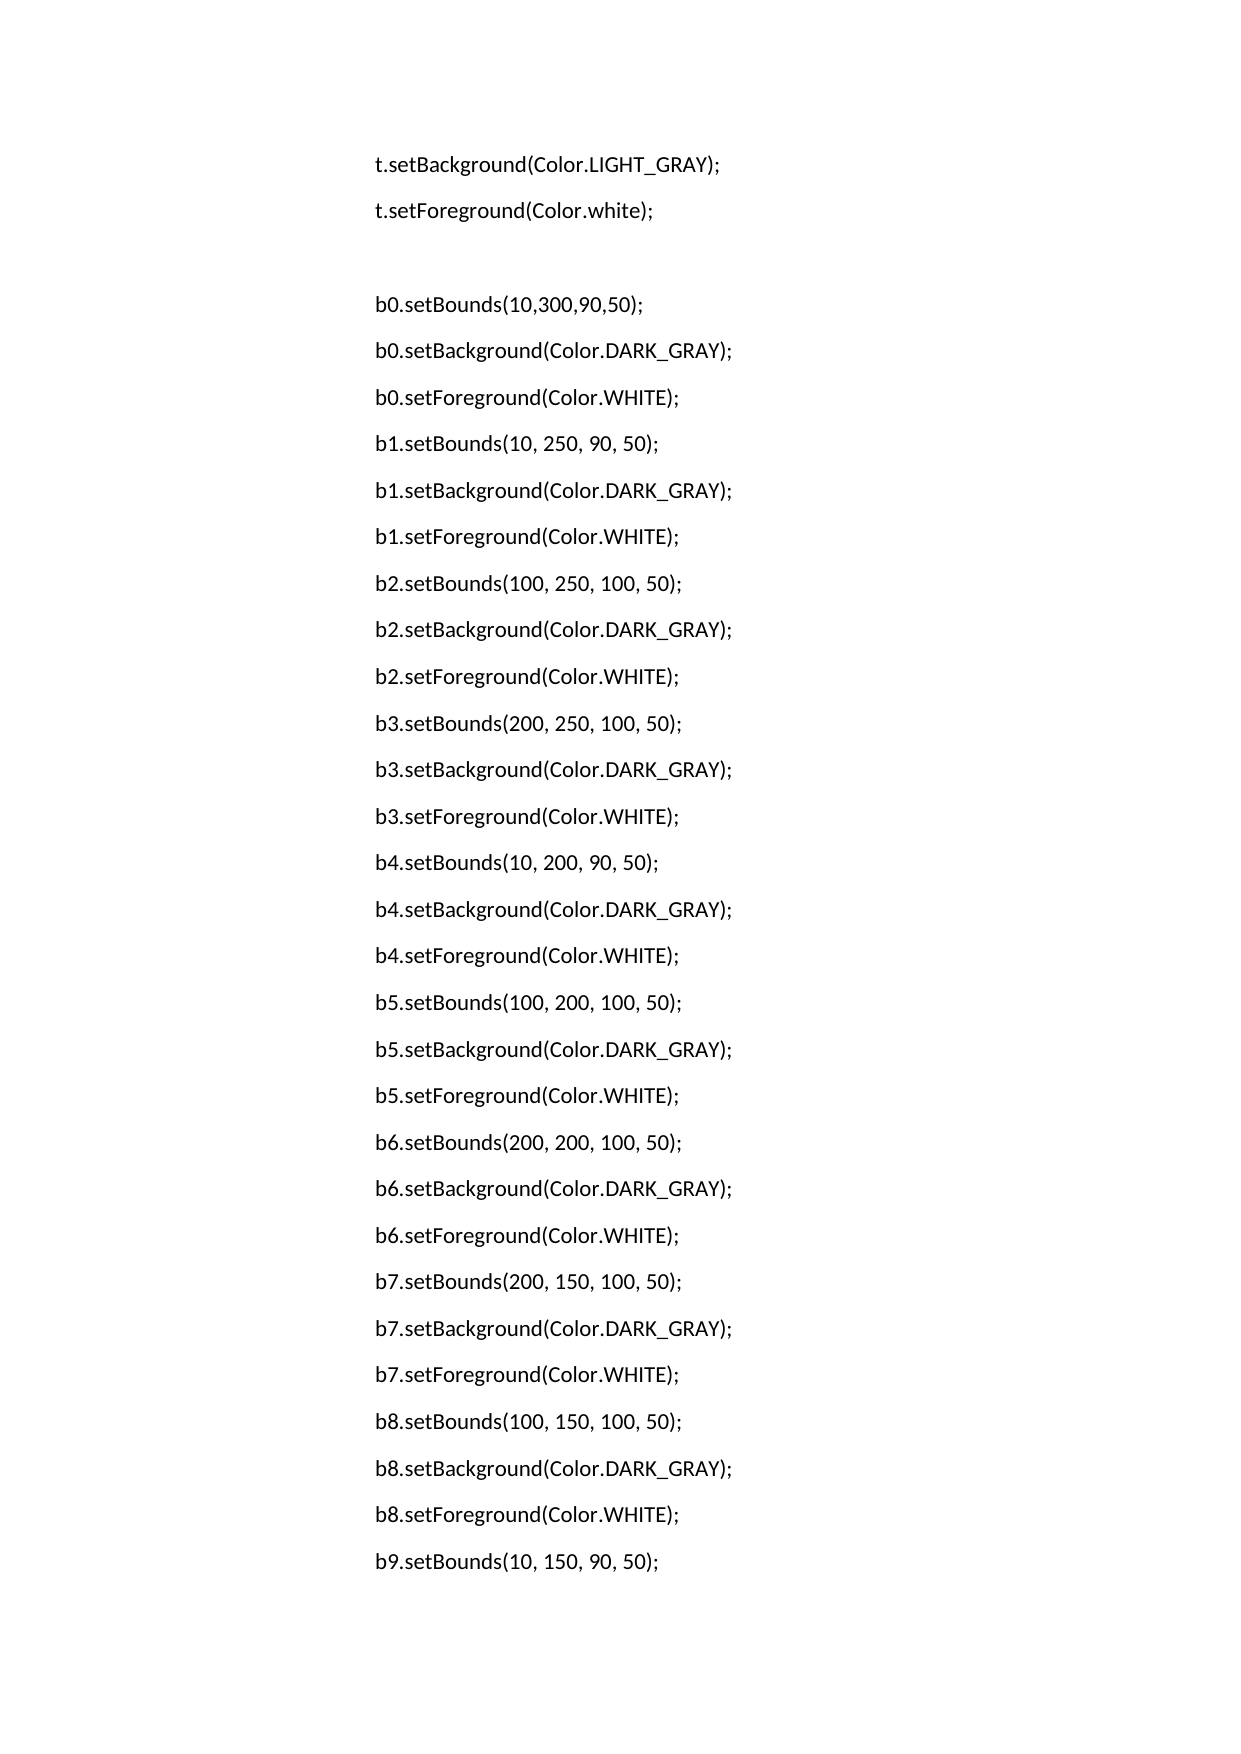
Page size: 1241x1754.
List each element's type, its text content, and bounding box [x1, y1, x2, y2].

text b6.setForeground(Color.WHITE); [150, 1221, 1090, 1249]
text b7.setForeground(Color.WHITE); [150, 1361, 1090, 1389]
text b7.setBackground(Color.DARK_GRAY); [150, 1314, 1090, 1342]
text b4.setForeground(Color.WHITE); [150, 942, 1090, 969]
text b1.setBounds(10, 250, 90, 50); [150, 429, 1090, 457]
text b3.setBounds(200, 250, 100, 50); [150, 709, 1090, 737]
text b3.setForeground(Color.WHITE); [150, 802, 1090, 830]
text b6.setBounds(200, 200, 100, 50); [150, 1128, 1090, 1156]
text b5.setBackground(Color.DARK_GRAY); [150, 1035, 1090, 1063]
text t.setForeground(Color.white); [150, 197, 1090, 224]
text b8.setForeground(Color.WHITE); [150, 1500, 1090, 1528]
text b1.setForeground(Color.WHITE); [150, 522, 1090, 551]
text b0.setForeground(Color.WHITE); [150, 383, 1090, 411]
text b8.setBounds(100, 150, 100, 50); [150, 1407, 1090, 1435]
text b5.setBounds(100, 200, 100, 50); [150, 988, 1090, 1016]
text b6.setBackground(Color.DARK_GRAY); [150, 1174, 1090, 1202]
text b1.setBackground(Color.DARK_GRAY); [150, 476, 1090, 504]
text b8.setBackground(Color.DARK_GRAY); [150, 1454, 1090, 1482]
text b0.setBounds(10,300,90,50); [150, 290, 1090, 318]
text b2.setForeground(Color.WHITE); [150, 662, 1090, 690]
text b2.setBounds(100, 250, 100, 50); [150, 569, 1090, 597]
text b2.setBackground(Color.DARK_GRAY); [150, 616, 1090, 644]
text b9.setBounds(10, 150, 90, 50); [150, 1547, 1090, 1575]
text b4.setBounds(10, 200, 90, 50); [150, 848, 1090, 876]
text b7.setBounds(200, 150, 100, 50); [150, 1267, 1090, 1296]
text b0.setBackground(Color.DARK_GRAY); [150, 336, 1090, 364]
text b5.setForeground(Color.WHITE); [150, 1081, 1090, 1109]
text b4.setBackground(Color.DARK_GRAY); [150, 895, 1090, 923]
text t.setBackground(Color.LIGHT_GRAY); [150, 150, 1090, 178]
text b3.setBackground(Color.DARK_GRAY); [150, 755, 1090, 783]
